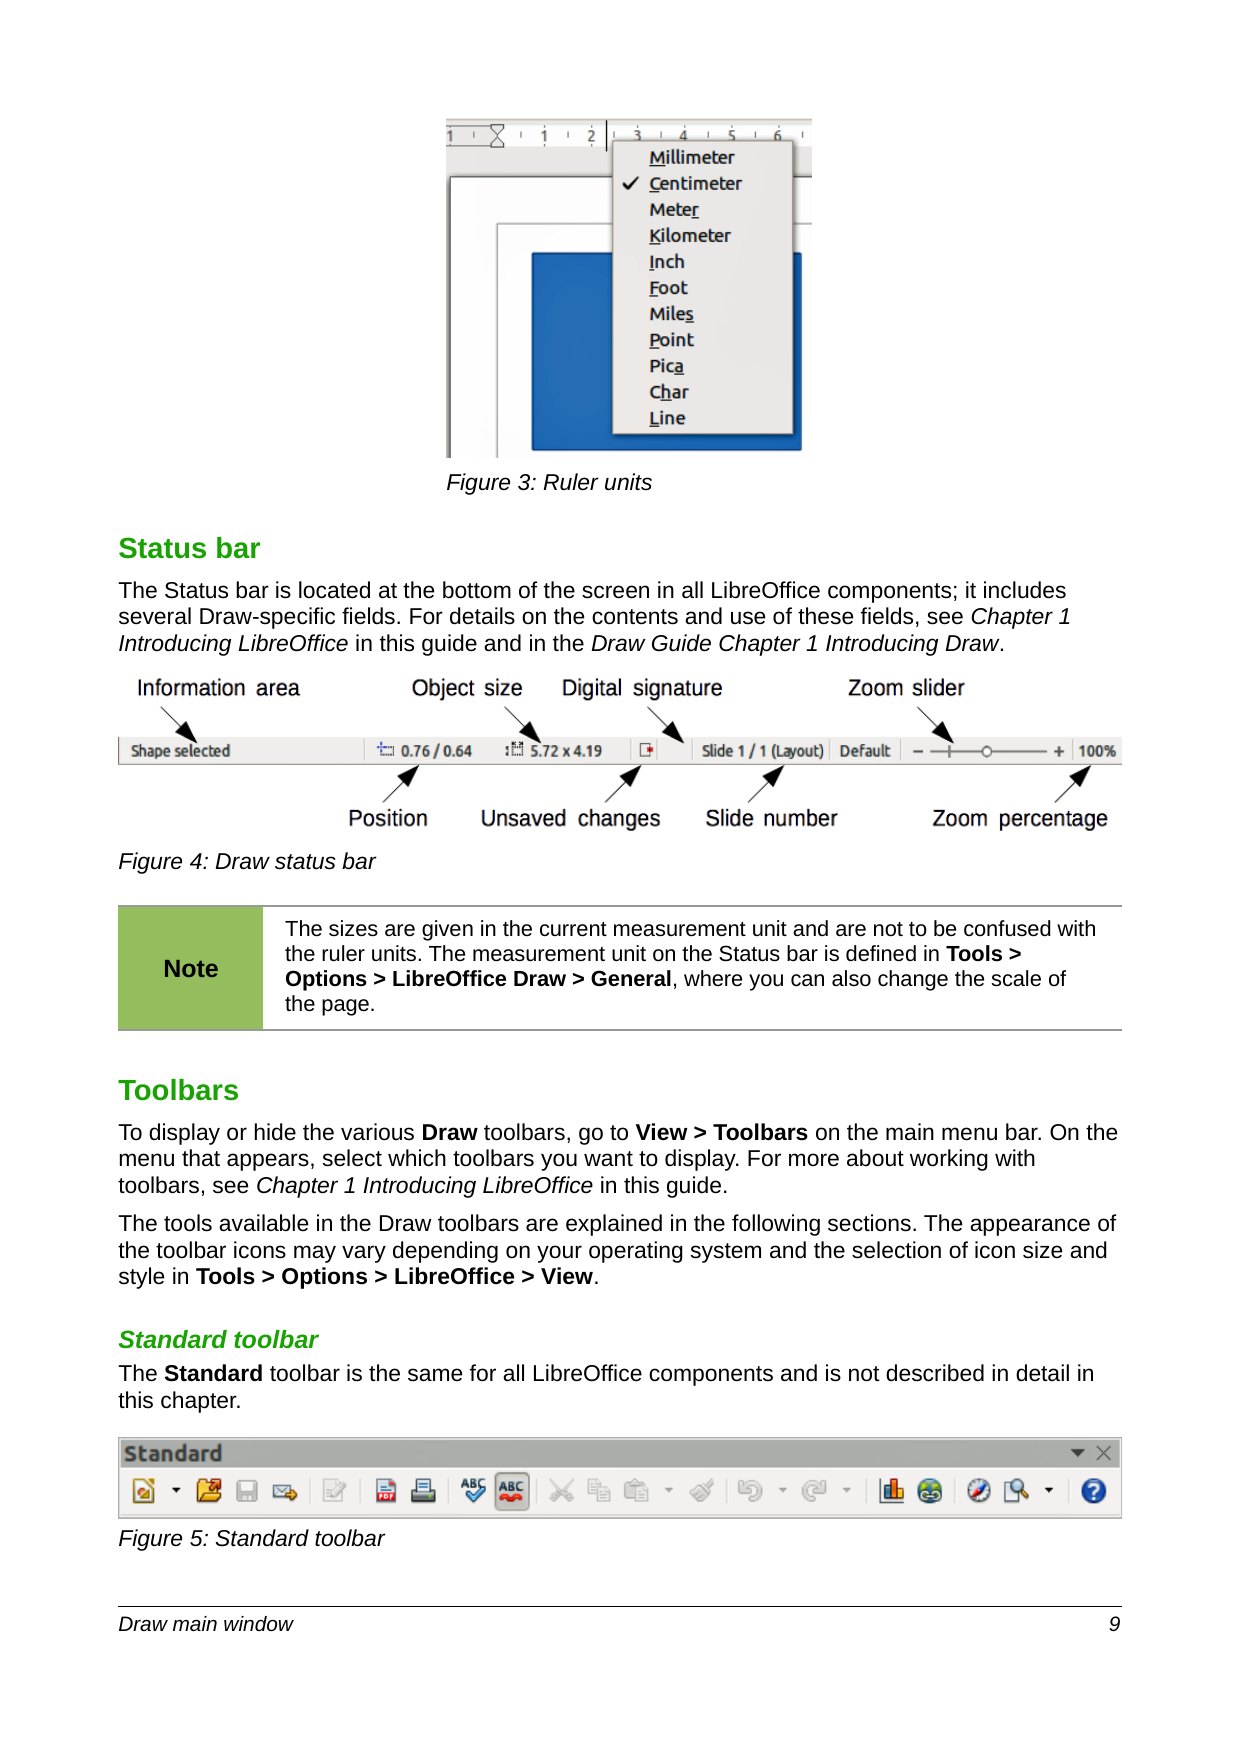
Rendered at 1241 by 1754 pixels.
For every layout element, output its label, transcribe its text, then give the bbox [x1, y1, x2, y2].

text Figure 3: Ruler units [446, 469, 812, 496]
text The Status bar is located at the bottom of the screen in all LibreOffice components; it includes several Draw-specific fields. For details on the contents and use of these fields, see Chapter 1 Introducing LibreOffice in this guide and in the Draw Guide Chapter 1 Introducing Draw. [118, 577, 1122, 656]
text Figure 4: Draw status bar [118, 848, 1122, 875]
subtitle Standard toolbar [118, 1325, 1122, 1354]
subtitle Toolbars [118, 1073, 1122, 1106]
text To display or hide the various Draw toolbars, go to View > Toolbars on the main menu bar. On the menu that appears, select which toolbars you want to display. For more about working with toolbars, see Chapter 1 Introducing LibreOffice in this guide. [118, 1119, 1122, 1198]
picture [446, 118, 812, 458]
text Figure 5: Standard toolbar [118, 1525, 1122, 1551]
subtitle Status bar [118, 531, 1122, 564]
picture [118, 1437, 1123, 1519]
text The Standard toolbar is the same for all LibreOffice components and is not described in detail in this chapter. [118, 1360, 1122, 1413]
picture [118, 668, 1123, 837]
text The tools available in the Draw toolbars are explained in the following sections. The appearance of the toolbar icons may vary depending on your operating system and the selection of icon size and style in Tools > Options > LibreOffice > View. [118, 1210, 1122, 1289]
table_header The sizes are given in the current measurement unit and are not to be confused with the ruler units. The measurement unit on the Status bar is defined in Tools > Options > LibreOffice Draw > General, where you can also change the scale of the page. [264, 907, 1122, 1029]
table_header Note [118, 907, 263, 1029]
